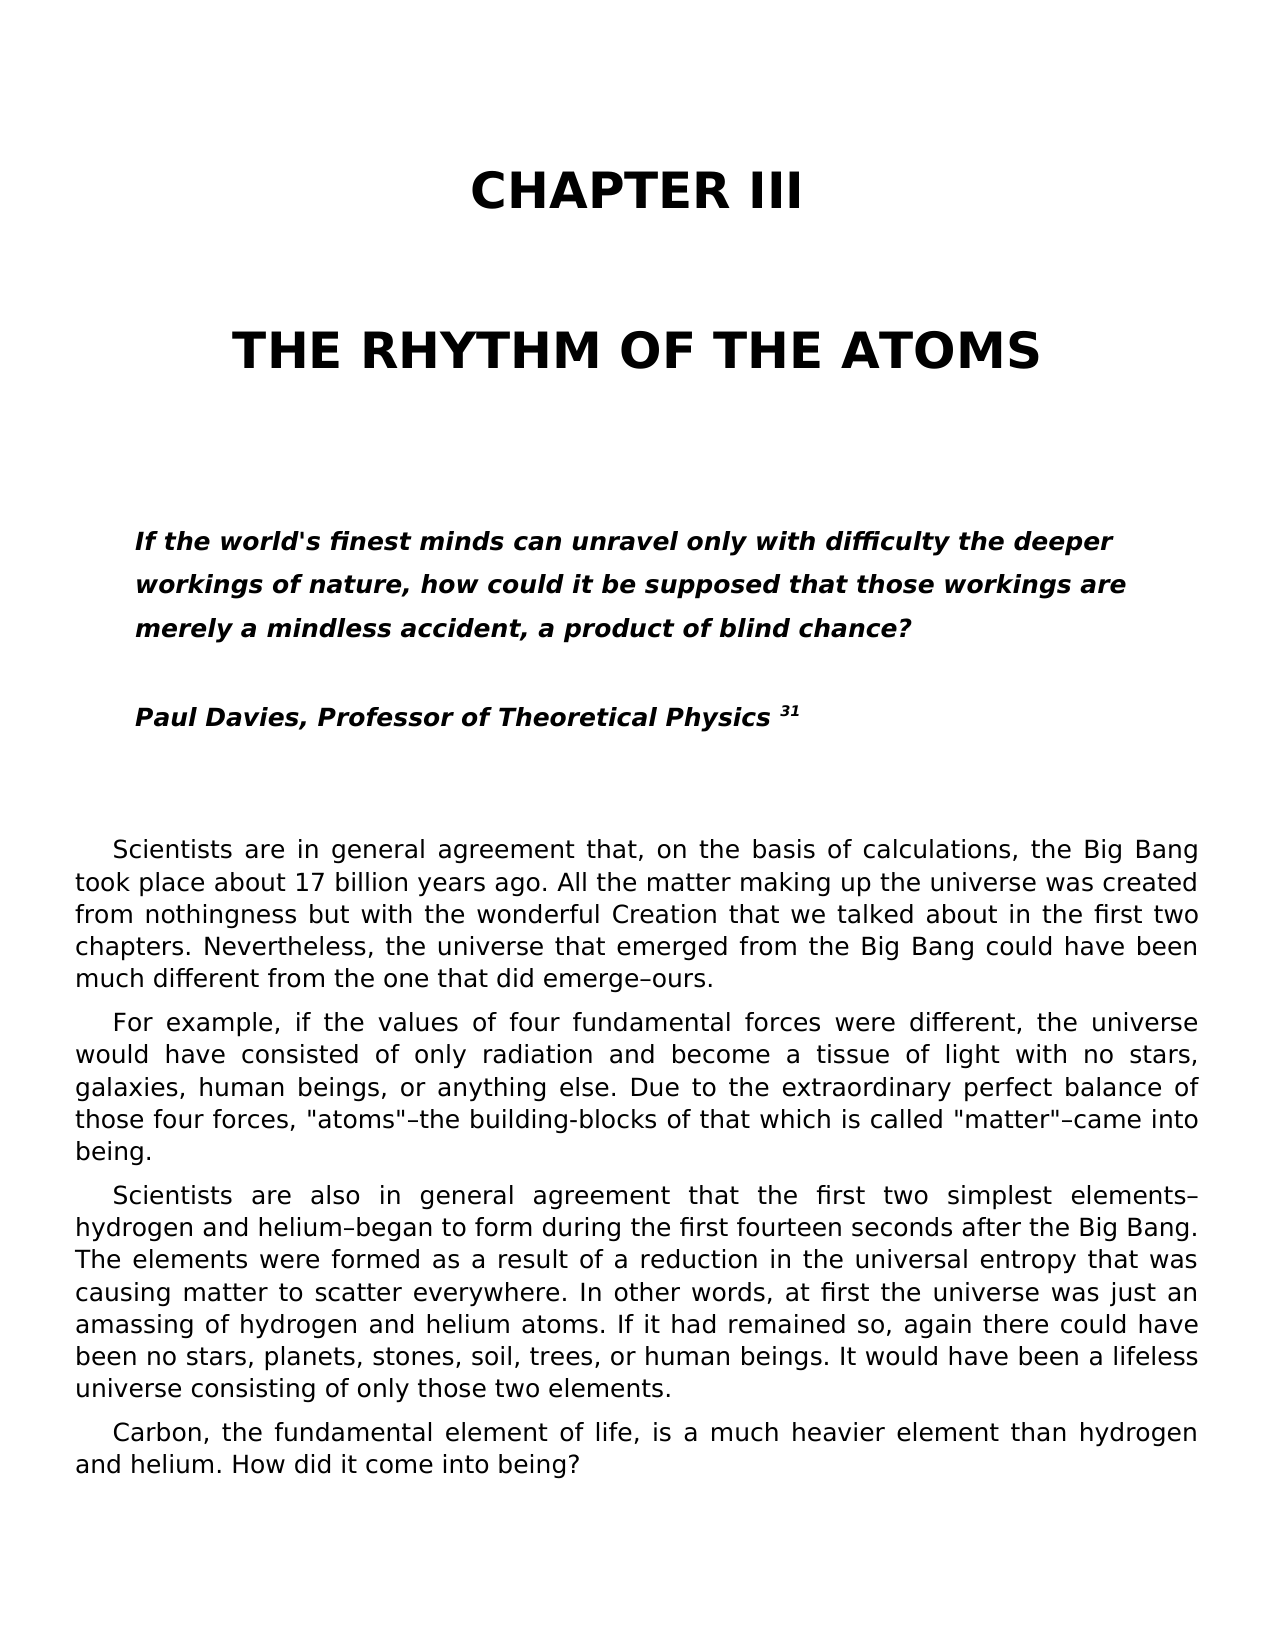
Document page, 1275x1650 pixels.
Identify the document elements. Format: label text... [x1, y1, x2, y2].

text Scientists are in general agreement that, on the basis of calculations, the Big Bang took place about 17 billion years ago. All the matter making up the universe was created from nothingness but with the wonderful Creation that we talked about in the first two chapters. Nevertheless, the universe that emerged from the Big Bang could have been much different from the one that did emerge–ours. [75, 836, 1200, 993]
subtitle CHAPTER III [75, 162, 1200, 221]
subtitle THE RHYTHM OF THE ATOMS [75, 322, 1200, 381]
text For example, if the values of four fundamental forces were different, the universe would have consisted of only radiation and become a tissue of light with no stars, galaxies, human beings, or anything else. Due to the extraordinary perfect balance of those four forces, "atoms"–the building-blocks of that which is called "matter"–came into being. [75, 1008, 1200, 1166]
text Scientists are also in general agreement that the first two simplest elements–hydrogen and helium–began to form during the first fourteen seconds after the Big Bang. The elements were formed as a result of a reduction in the universal entropy that was causing matter to scatter everywhere. In other words, at first the universe was just an amassing of hydrogen and helium atoms. If it had remained so, again there could have been no stars, planets, stones, soil, trees, or human beings. It would have been a lifeless universe consisting of only those two elements. [75, 1181, 1200, 1403]
text If the world's finest minds can unravel only with difficulty the deeper workings of nature, how could it be supposed that those workings are merely a mindless accident, a product of blind chance? [135, 527, 1200, 643]
text Carbon, the fundamental element of life, is a much heavier element than hydrogen and helium. How did it come into being? [75, 1418, 1200, 1480]
text Paul Davies, Professor of Theoretical Physics 31 [135, 703, 1200, 732]
